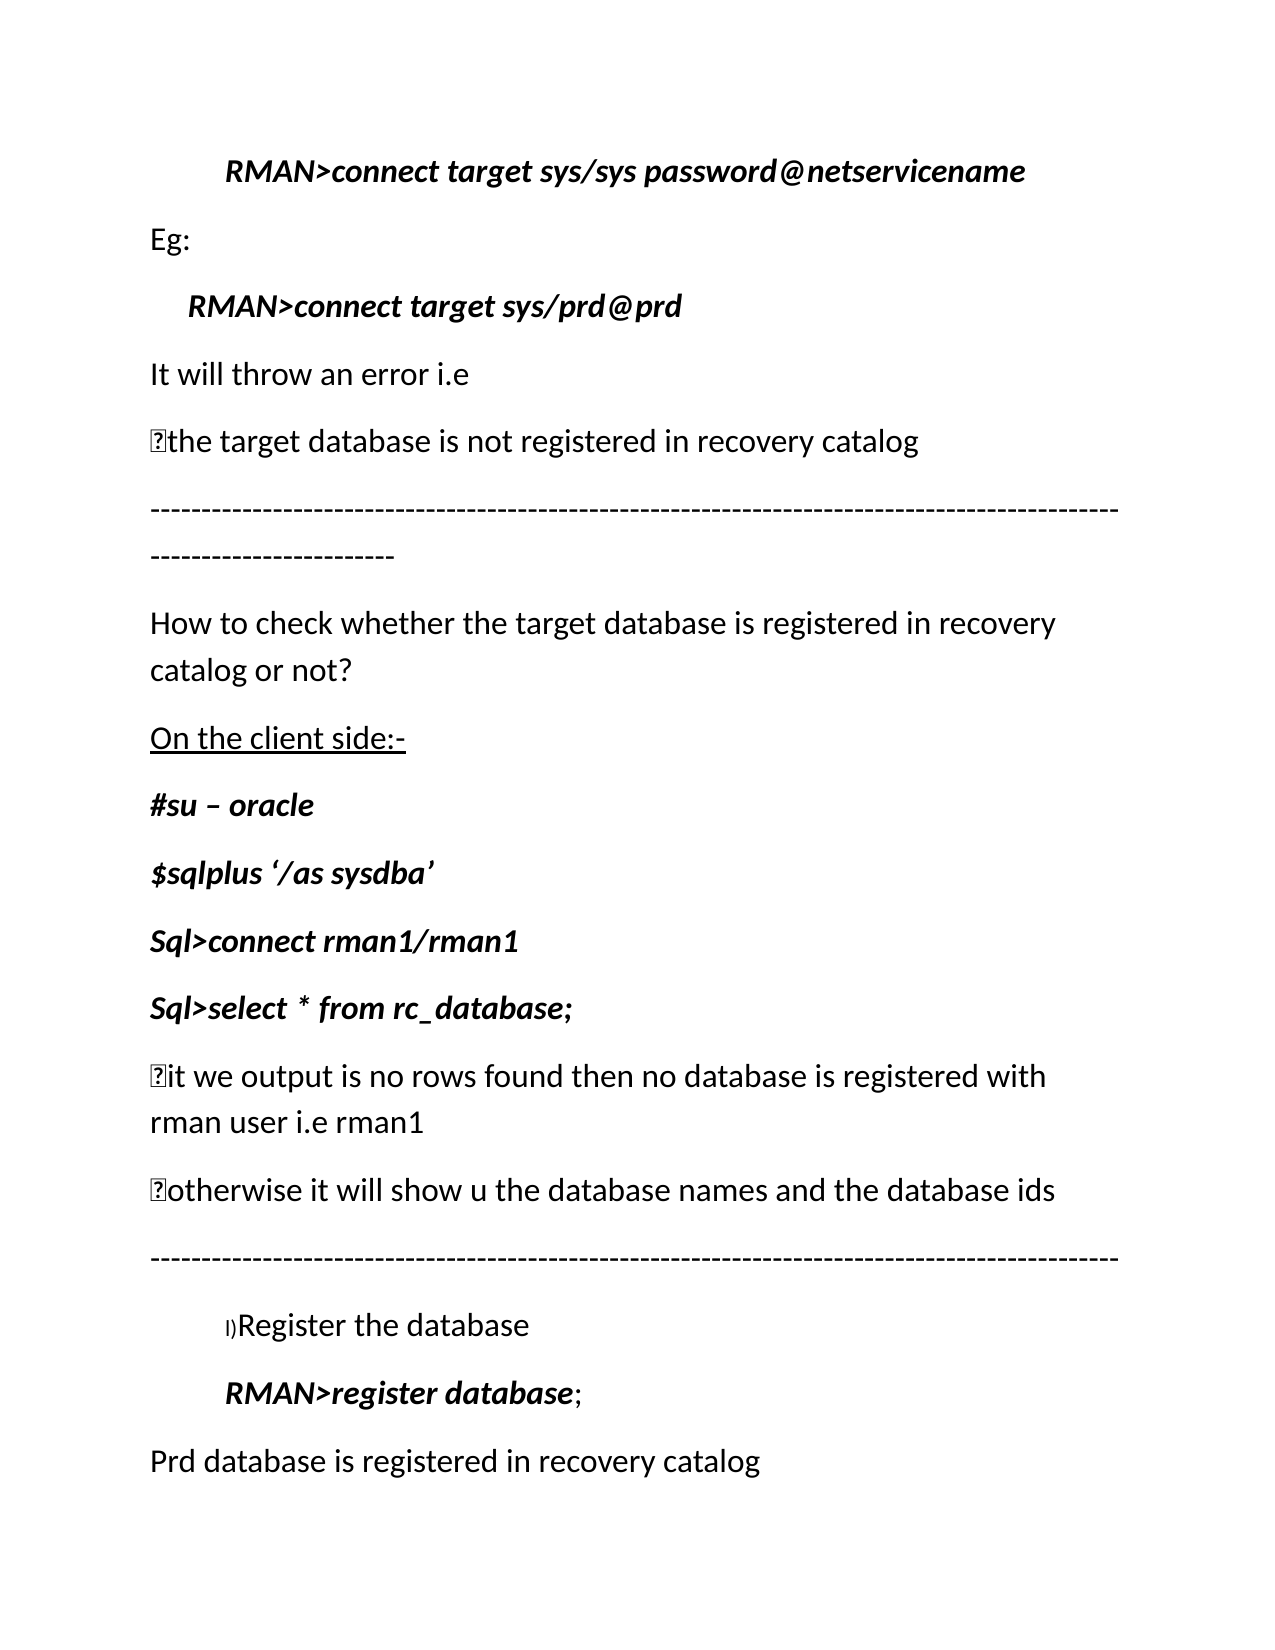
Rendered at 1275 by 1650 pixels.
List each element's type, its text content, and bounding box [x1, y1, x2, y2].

text Prd database is registered in recovery catalog [150, 1439, 1125, 1480]
text ----------------------------------------------------------------------------------------------- [150, 1237, 1125, 1277]
text otherwise it will show u the database names and the database ids [150, 1169, 1125, 1210]
text Eg: [150, 218, 1125, 258]
text #su – oracle [150, 784, 1125, 825]
list RMAN>connect target sys/sys password@netservicename [225, 150, 1125, 191]
list Register the database [225, 1304, 1125, 1345]
text $sqlplus ‘/as sysdba’ [150, 852, 1125, 893]
text ----------------------------------------------------------------------------------------------------------------------- [150, 488, 1125, 576]
text Sql>select * from rc_database; [150, 987, 1125, 1028]
text It will throw an error i.e [150, 353, 1125, 393]
text On the client side:- [150, 717, 1125, 757]
text RMAN>connect target sys/prd@prd [150, 285, 1125, 326]
text How to check whether the target database is registered in recovery catalog or not? [150, 602, 1125, 690]
list RMAN>register database; [225, 1372, 1125, 1413]
text it we output is no rows found then no database is registered with rman user i.e rman1 [150, 1055, 1125, 1142]
text Sql>connect rman1/rman1 [150, 919, 1125, 960]
text the target database is not registered in recovery catalog [150, 420, 1125, 461]
